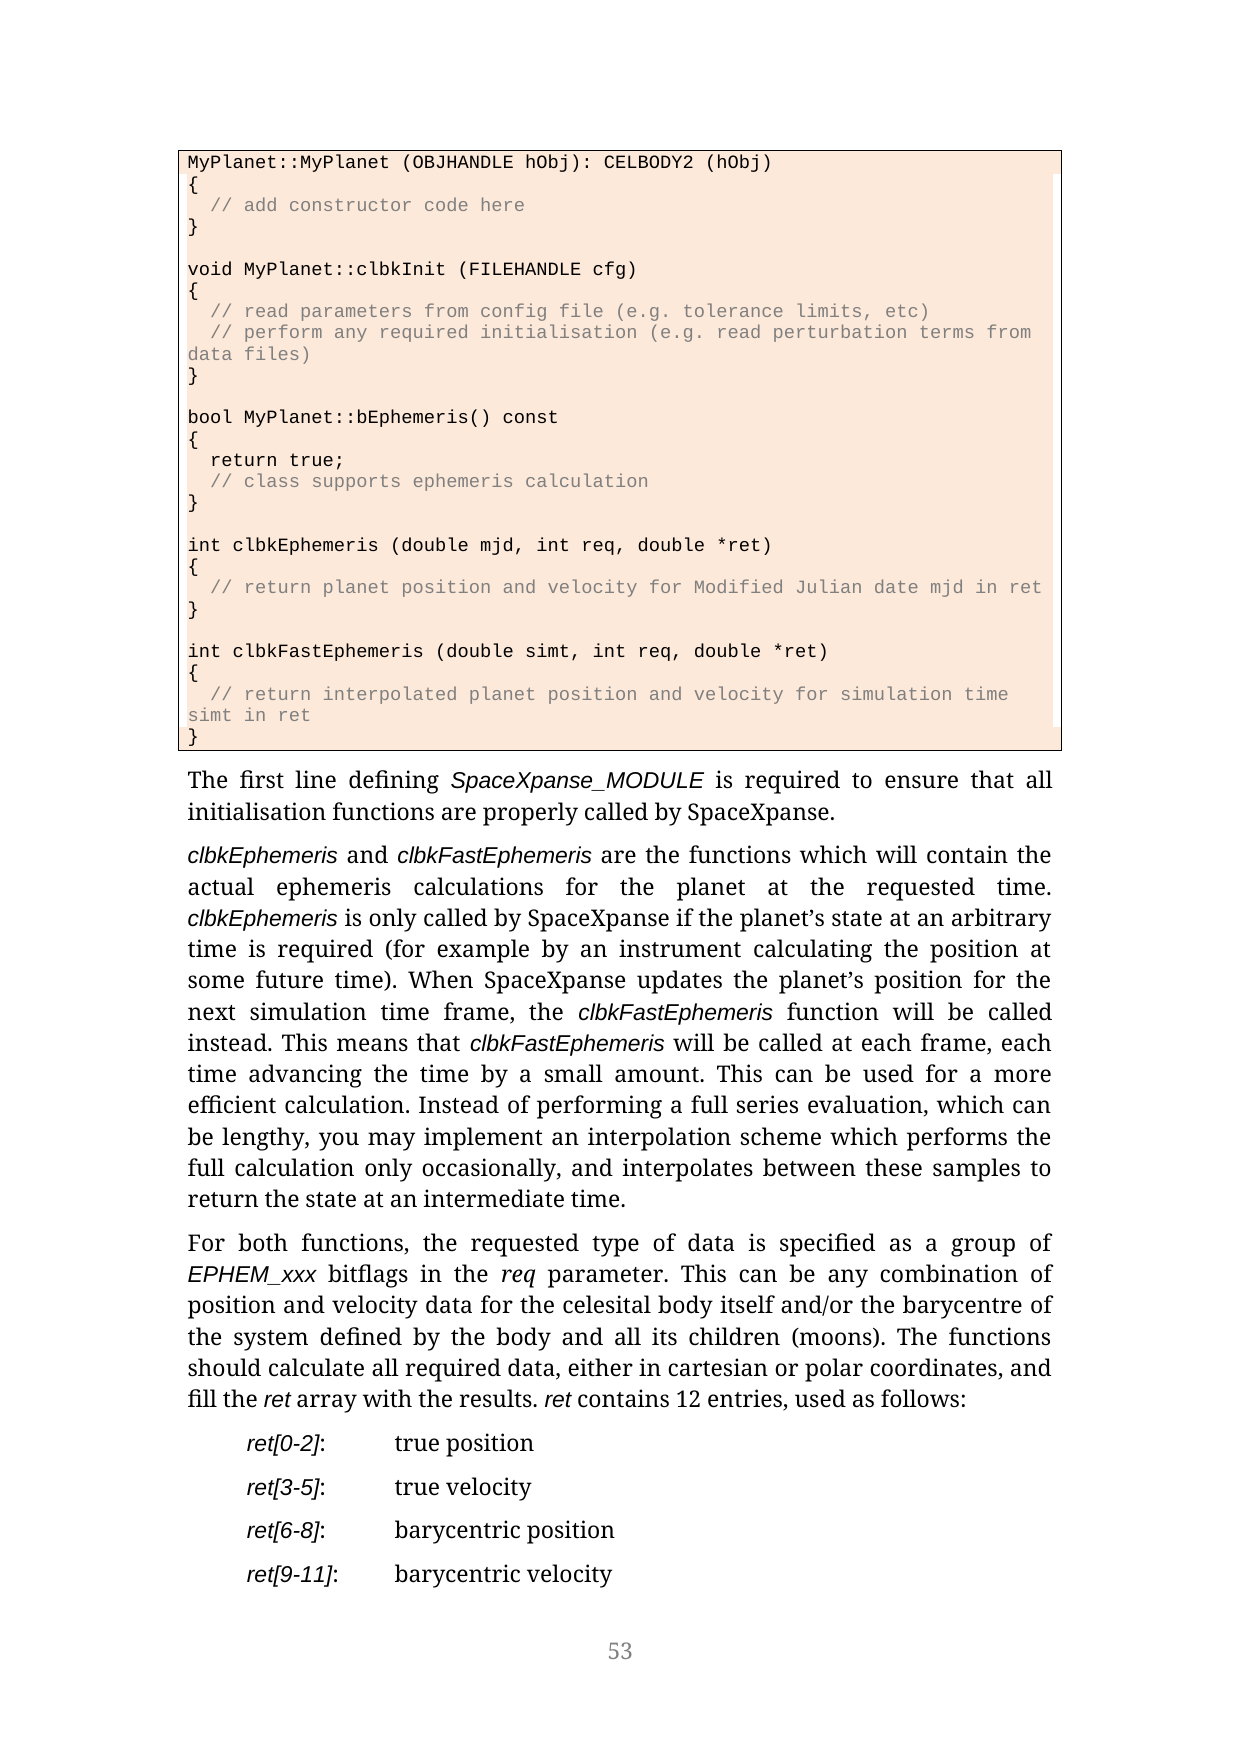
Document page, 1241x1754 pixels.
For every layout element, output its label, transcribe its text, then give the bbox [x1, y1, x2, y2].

text ret[9-11]: barycentric velocity [247, 1557, 1053, 1589]
text } [187, 599, 1053, 621]
text return true; [187, 451, 1053, 472]
text } [187, 217, 1053, 238]
text { [187, 174, 1053, 196]
text } [179, 724, 1061, 750]
text void MyPlanet::clbkInit (FILEHANDLE cfg) [187, 259, 1053, 281]
text } [187, 493, 1053, 514]
text // add constructor code here [187, 196, 1053, 217]
text // class supports ephemeris calculation [187, 472, 1053, 493]
text // return planet position and velocity for Modified Julian date mjd in ret [187, 578, 1053, 599]
text clbkEphemeris and clbkFastEphemeris are the functions which will contain the actual ephemeris calculations for the planet at the requested time. clbkEphemeris is only called by SpaceXpanse if the planet’s state at an arbitrary time is required (for example by an instrument calculating the position at some future time). When SpaceXpanse updates the planet’s position for the next simulation time frame, the clbkFastEphemeris function will be called instead. This means that clbkFastEphemeris will be called at each frame, each time advancing the time by a small amount. This can be used for a more efficient calculation. Instead of performing a full series evaluation, which can be lengthy, you may implement an interpolation scheme which performs the full calcu­lation only occasionally, and interpolates between these samples to return the state at an intermediate time. [187, 839, 1053, 1214]
text ret[3-5]: true velocity [247, 1470, 1053, 1501]
text { [187, 663, 1053, 684]
text // read parameters from config file (e.g. tolerance limits, etc) [187, 302, 1053, 323]
text { [187, 429, 1053, 451]
text int clbkFastEphemeris (double simt, int req, double *ret) [187, 642, 1053, 663]
text The first line defining SpaceXpanse_MODULE is required to ensure that all initialisation functions are properly called by SpaceXpanse. [187, 764, 1053, 826]
text // perform any required initialisation (e.g. read perturbation terms from data files) [187, 323, 1053, 366]
text ret[6-8]: barycentric position [247, 1514, 1053, 1545]
text { [187, 557, 1053, 578]
text { [187, 281, 1053, 302]
text // return interpolated planet position and velocity for simulation time simt in ret [187, 684, 1053, 724]
text For both functions, the requested type of data is specified as a group of EPHEM_xxx bitflags in the req parameter. This can be any combination of position and velocity data for the celesital body itself and/or the barycentre of the system defined by the body and all its children (moons). The functions should calculate all required data, either in cartesian or polar coordinates, and fill the ret array with the results. ret contains 12 entries, used as follows: [187, 1226, 1053, 1414]
text int clbkEphemeris (double mjd, int req, double *ret) [187, 536, 1053, 557]
text ret[0-2]: true position [247, 1426, 1053, 1457]
text MyPlanet::MyPlanet (OBJHANDLE hObj): CELBODY2 (hObj) [179, 151, 1061, 174]
text bool MyPlanet::bEphemeris() const [187, 408, 1053, 429]
text } [187, 366, 1053, 387]
